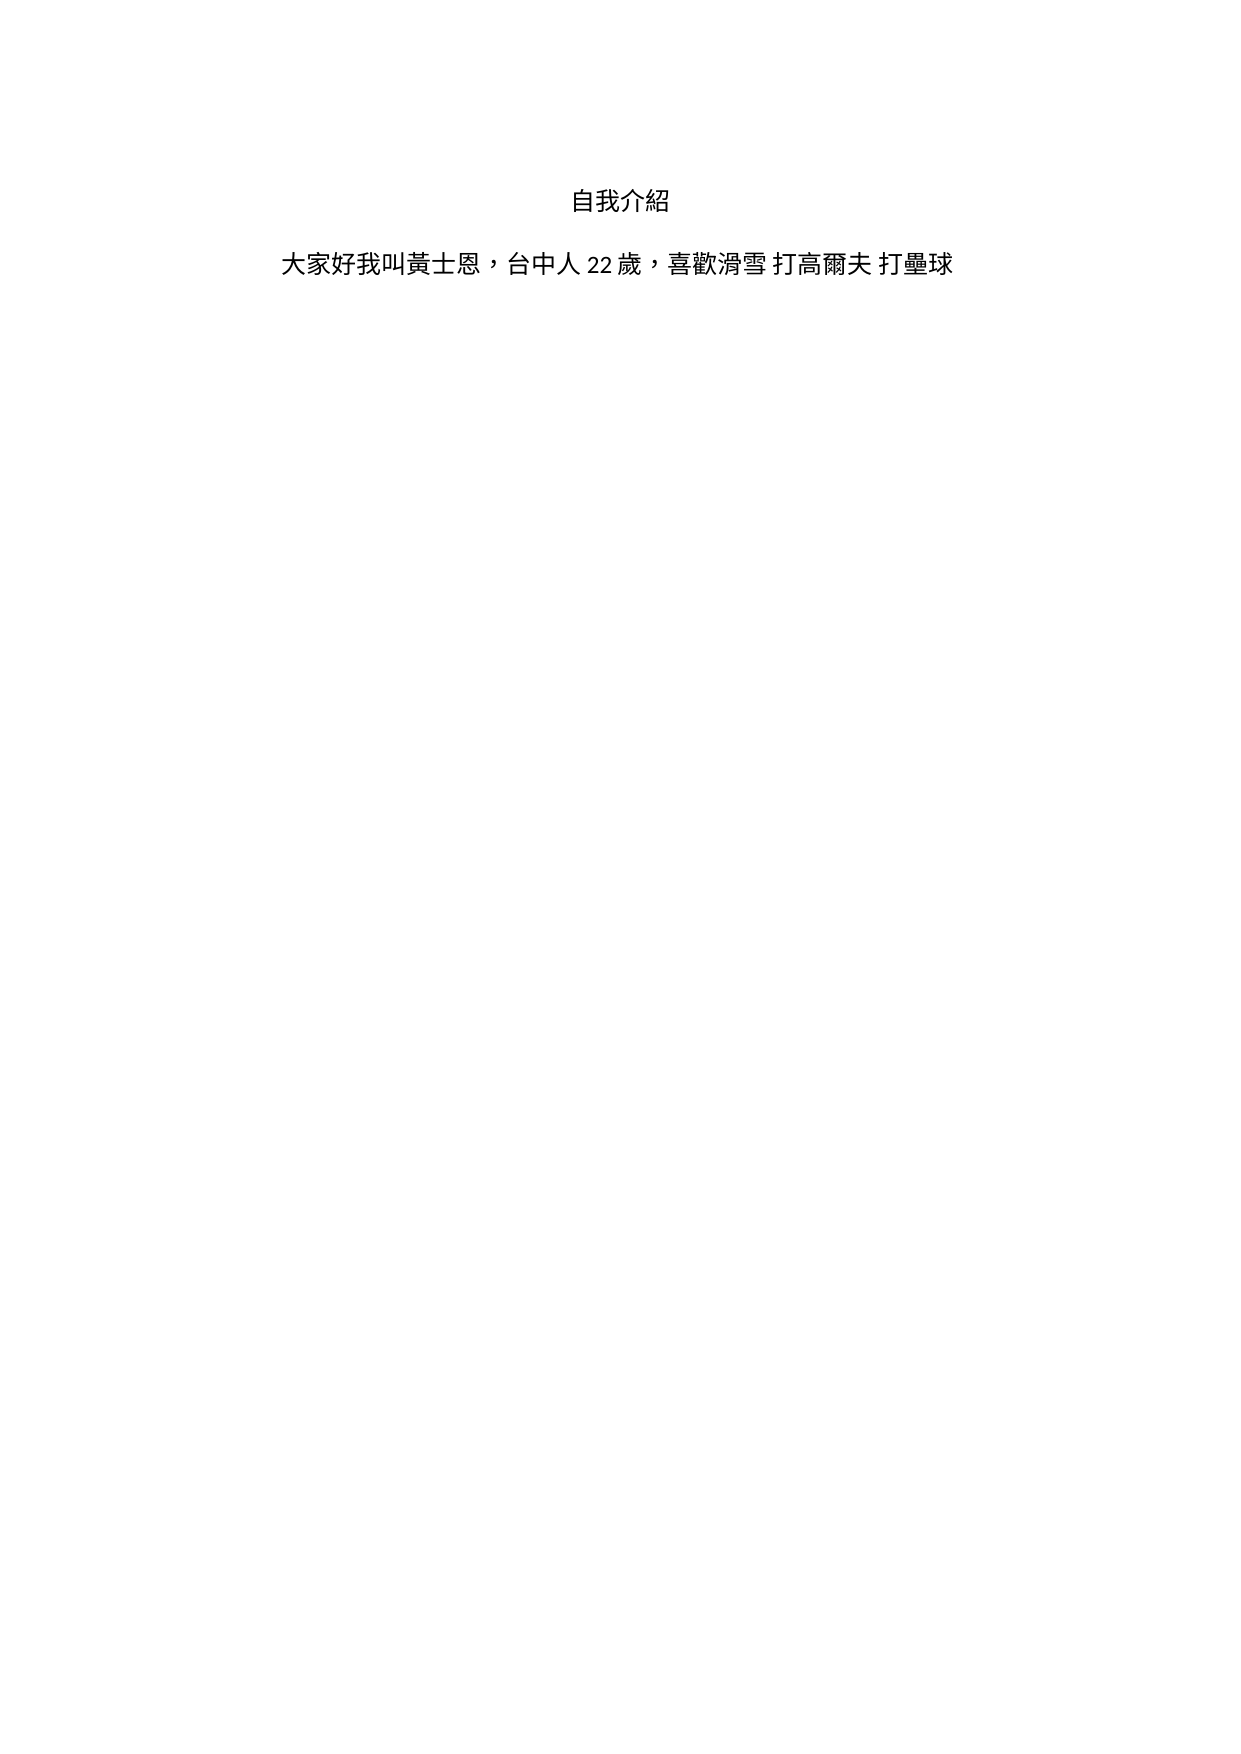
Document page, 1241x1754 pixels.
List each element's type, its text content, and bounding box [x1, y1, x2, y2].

text 大家好我叫黃士恩，台中人22歲，喜歡滑雪 打高爾夫 打壘球 [187, 221, 1053, 283]
text 自我介紹 [187, 158, 1053, 221]
